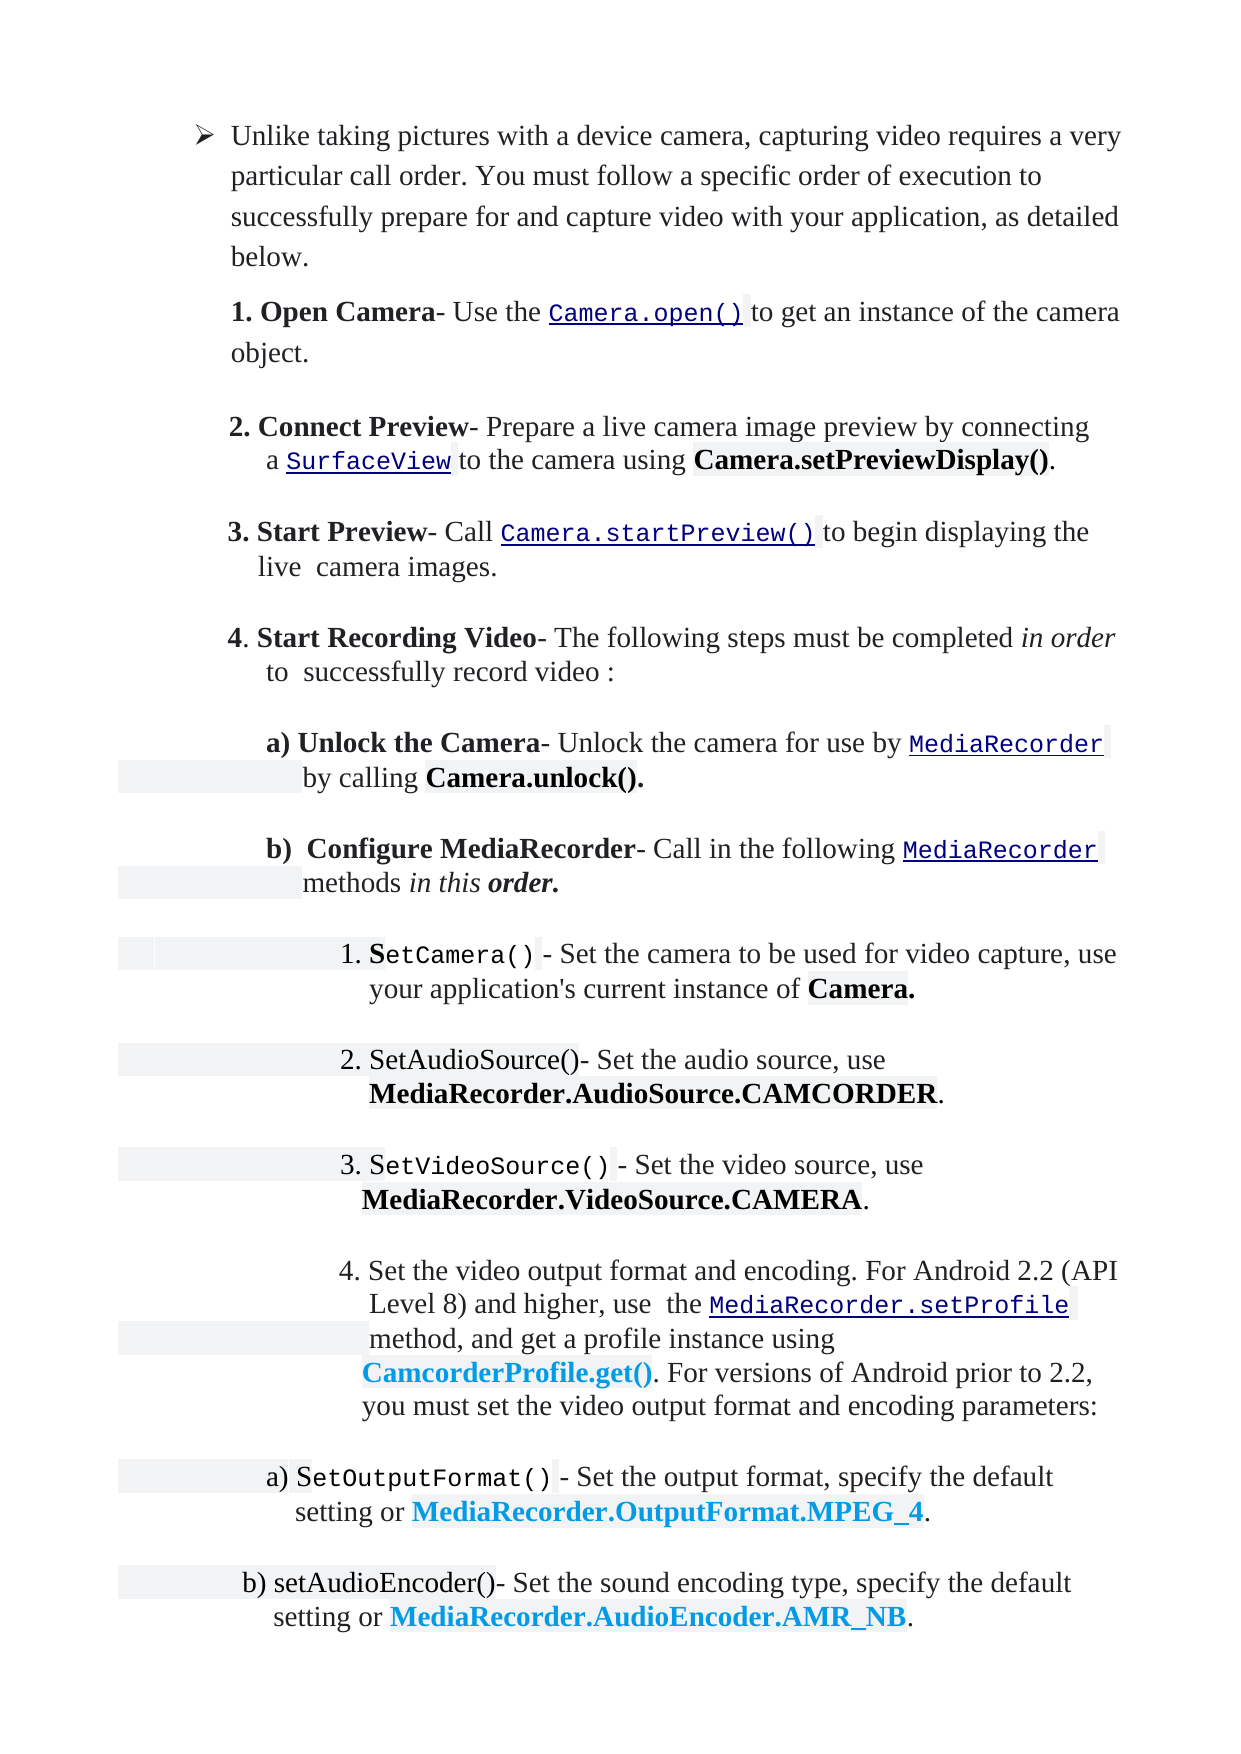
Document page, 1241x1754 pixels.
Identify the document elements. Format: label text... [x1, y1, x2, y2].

list 2. Connect Preview- Prepare a live camera image preview by connecting a SurfaceView to the camera using Camera.setPreviewDisplay(). [118, 409, 1122, 477]
list 2. SetAudioSource()- Set the audio source, use MediaRecorder.AudioSource.CAMCORDER. [118, 1042, 1122, 1109]
list 1. SetCamera() - Set the camera to be used for video capture, use your application's current instance of Camera. [118, 937, 1122, 1005]
list 3. Start Preview- Call Camera.startPreview() to begin displaying the live camera images. [118, 514, 1122, 583]
list b) Configure MediaRecorder- Call in the following MediaRecorder methods in this order. [118, 831, 1122, 899]
text b) setAudioEncoder()- Set the sound encoding type, specify the default setting or MediaRecorder.AudioEncoder.AMR_NB. [118, 1565, 1122, 1632]
text a) SetOutputFormat() - Set the output format, specify the default setting or MediaRecorder.OutputFormat.MPEG_4. [118, 1459, 1122, 1528]
list Unlike taking pictures with a device camera, capturing video requires a very particular call order. You must follow a specific order of execution to successfully prepare for and capture video with your application, as detailed below. [193, 118, 1122, 272]
text 3. SetVideoSource() - Set the video source, use MediaRecorder.VideoSource.CAMERA. [118, 1147, 1122, 1215]
list 1. Open Camera- Use the Camera.open() to get an instance of the camera object. [193, 294, 1122, 369]
list a) Unlock the Camera- Unlock the camera for use by MediaRecorder by calling Camera.unlock(). [118, 725, 1122, 793]
list 4. Set the video output format and encoding. For Android 2.2 (API Level 8) and higher, use the MediaRecorder.setProfile method, and get a profile instance using CamcorderProfile.get(). For versions of Android prior to 2.2, you must set the video output format and encoding parameters: [118, 1253, 1122, 1422]
list 4. Start Recording Video- The following steps must be completed in order to successfully record video : [118, 620, 1122, 687]
